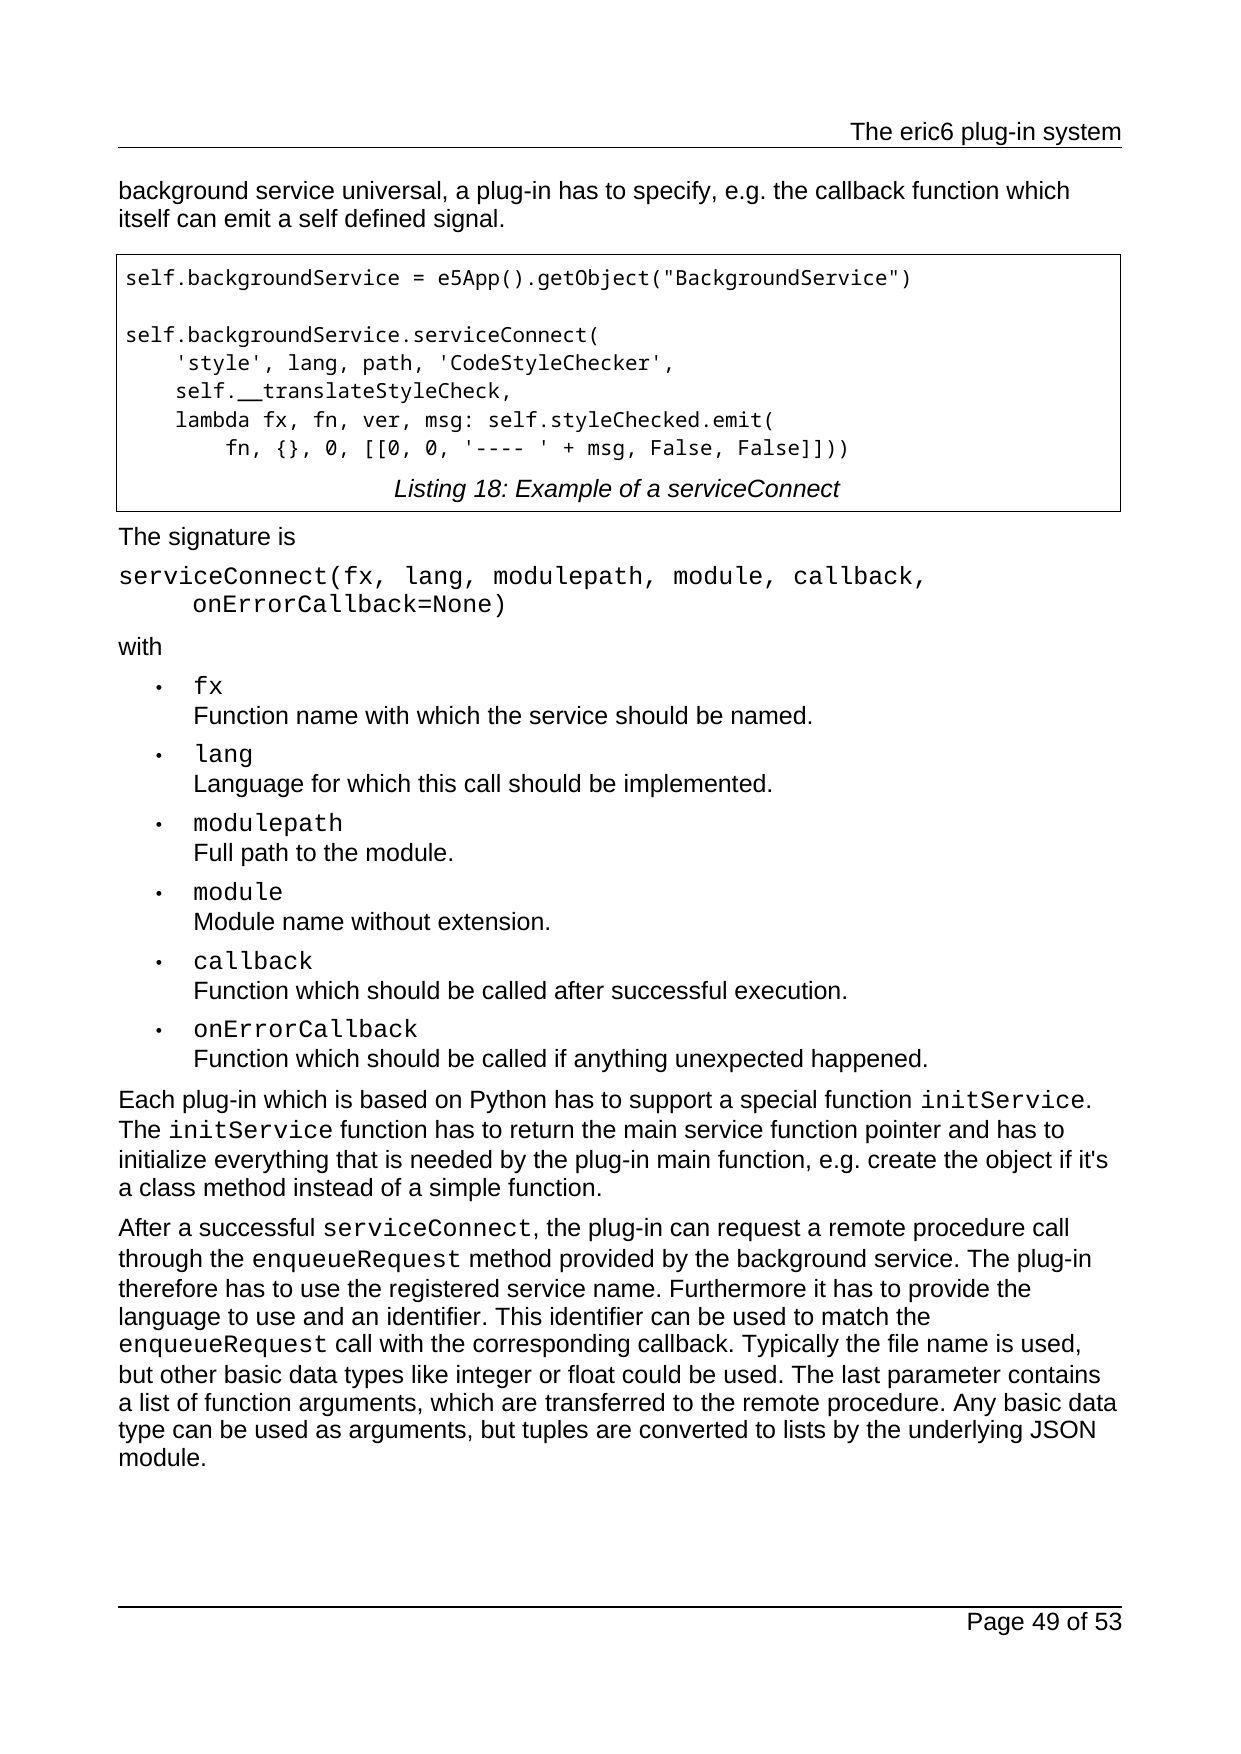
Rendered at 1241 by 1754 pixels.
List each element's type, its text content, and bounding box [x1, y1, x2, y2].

text After a successful serviceConnect, the plug-in can request a remote procedure call through the enqueueRequest method provided by the background service. The plug-in therefore has to use the registered service name. Furthermore it has to provide the language to use and an identifier. This identifier can be used to match the enqueueRequest call with the corresponding callback. Typically the file name is used, but other basic data types like integer or float could be used. The last parameter contains a list of function arguments, which are transferred to the remote procedure. Any basic data type can be used as arguments, but tuples are converted to lists by the underlying JSON module. [118, 1214, 1122, 1472]
list callback Function which should be called after successful execution. [156, 948, 1122, 1004]
text background service universal, a plug-in has to specify, e.g. the callback function which itself can emit a self defined signal. [118, 177, 1122, 233]
list module Module name without extension. [156, 879, 1122, 936]
list 'style', lang, path, 'CodeStyleChecker', [125, 348, 1112, 377]
list fn, {}, 0, [[0, 0, '---- ' + msg, False, False]])) [125, 433, 1112, 462]
list fx Function name with which the service should be named. [156, 673, 1122, 729]
list onErrorCallback Function which should be called if anything unexpected happened. [156, 1017, 1122, 1073]
list lang Language for which this call should be implemented. [156, 742, 1122, 798]
list lambda fx, fn, ver, msg: self.styleChecked.emit( [125, 405, 1112, 433]
list self.backgroundService = e5App().getObject("BackgroundService") [125, 263, 1112, 291]
list self.backgroundService.serviceConnect( [125, 320, 1112, 348]
text The signature is [117, 255, 1120, 511]
text The signature is [118, 245, 1122, 551]
list self.__translateStyleCheck, [125, 377, 1112, 405]
list Listing 18: Example of a serviceConnect [125, 474, 1112, 502]
list modulepath Full path to the module. [156, 811, 1122, 867]
text serviceConnect(fx, lang, modulepath, module, callback, onErrorCallback=None) [118, 564, 1122, 620]
text with [118, 633, 1122, 661]
text Each plug-in which is based on Python has to support a special function initService. The initService function has to return the main service function pointer and has to initialize everything that is needed by the plug-in main function, e.g. create the object if it's a class method instead of a simple function. [118, 1086, 1122, 1202]
